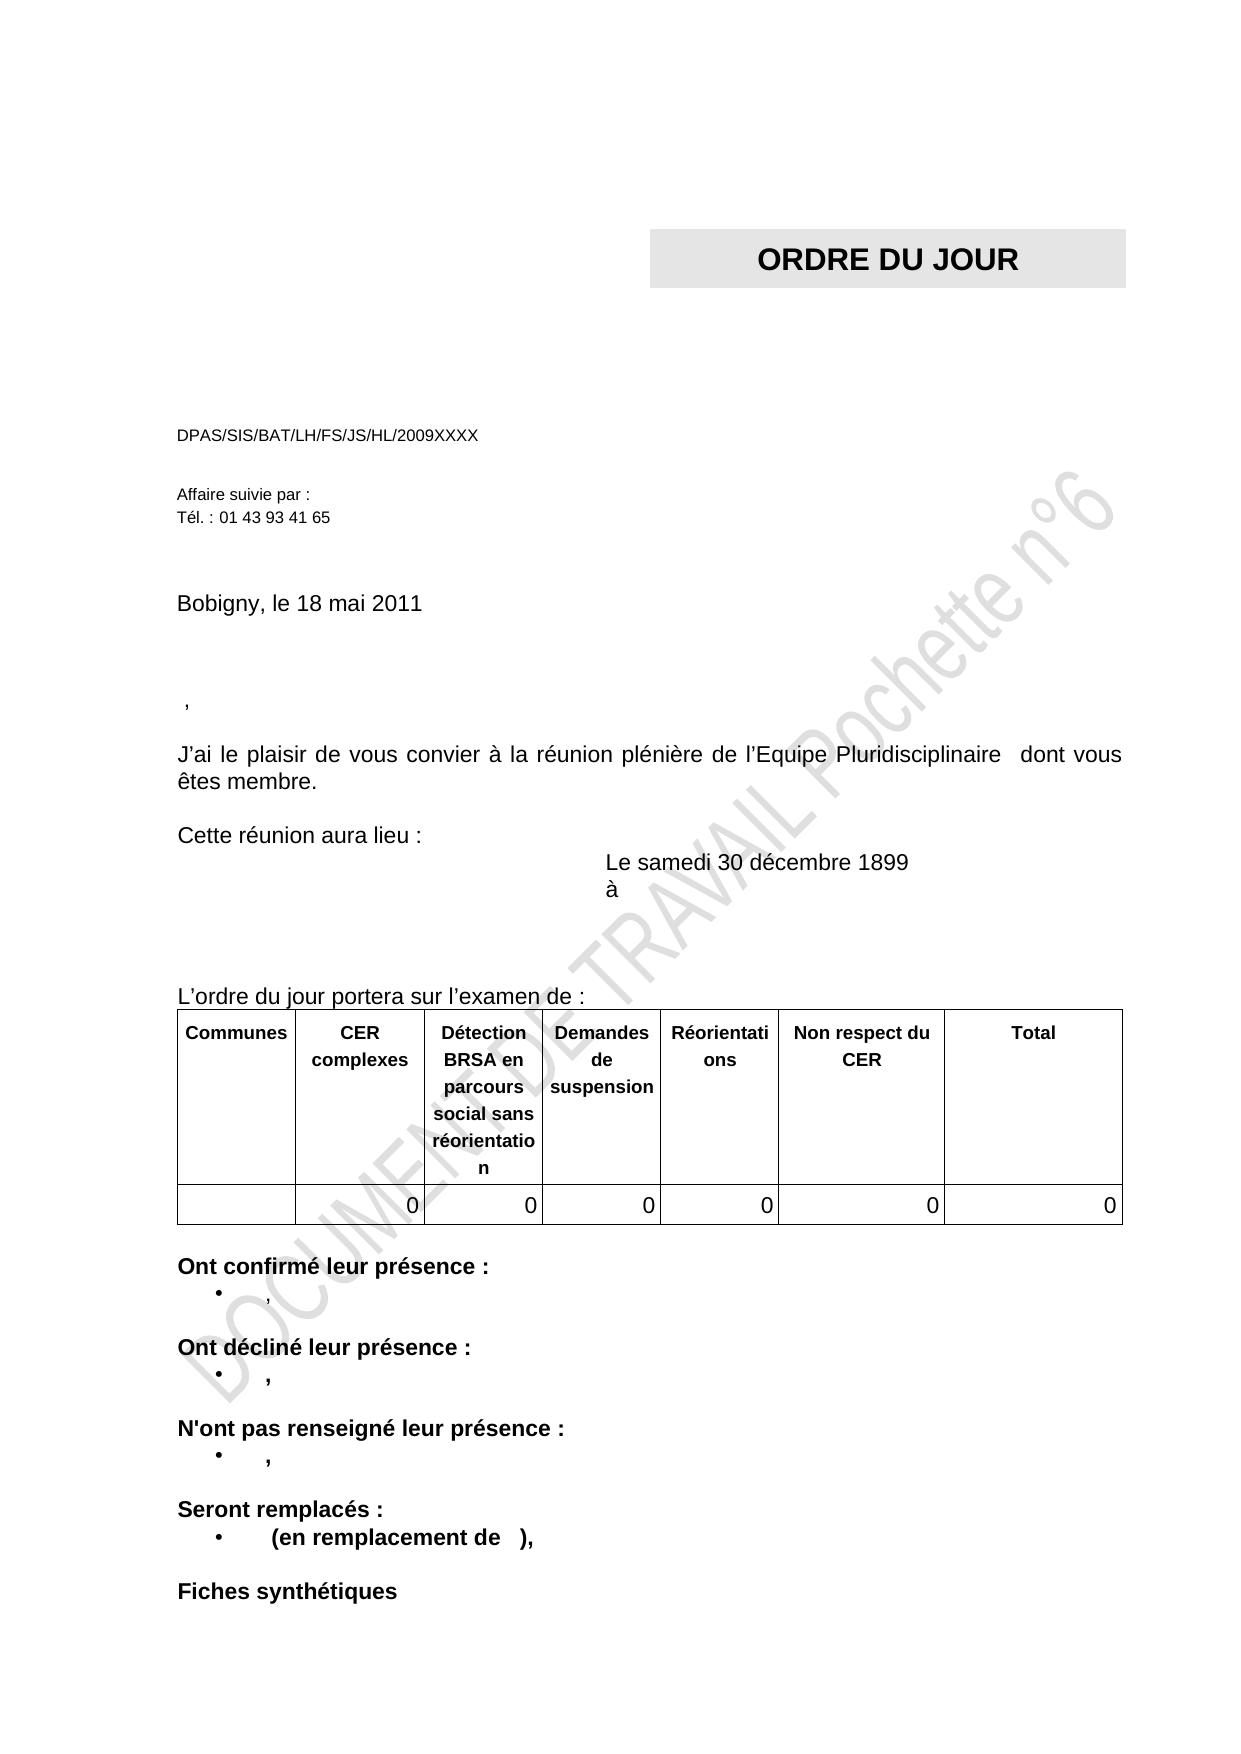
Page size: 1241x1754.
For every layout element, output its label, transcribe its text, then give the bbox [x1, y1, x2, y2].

text [761, 821, 1122, 848]
list , [215, 1360, 241, 1387]
table_cell [296, 1185, 384, 1224]
text Le samedi 30 décembre 1899 [739, 848, 1122, 875]
text Ont confirmé leur présence : [177, 1252, 329, 1279]
table_cell 0 [425, 1185, 542, 1224]
text J’ai le plaisir de vous convier à la réunion plénière de l’Equipe Pluridisciplinaire dont vous êtes membre. [822, 740, 1122, 794]
table_header Réorientations [661, 1010, 778, 1184]
table_cell [650, 321, 1126, 380]
text L’ordre du jour portera sur l’examen de : [177, 982, 1122, 1009]
table_cell [177, 555, 621, 590]
text [686, 875, 721, 895]
text à [605, 875, 717, 902]
table_cell [650, 555, 1126, 590]
table_cell [650, 313, 1126, 321]
table_cell 0 [543, 1185, 660, 1224]
table_cell DPAS/SIS/BAT/LH/FS/JS/HL/2009XXXX [177, 424, 621, 469]
table_cell [177, 469, 621, 482]
text Le samedi 30 décembre 1899 [605, 848, 709, 875]
table_cell 01 43 93 41 65 [219, 505, 621, 554]
list , [245, 1360, 1122, 1387]
table_header Demandes de suspension [543, 1010, 660, 1184]
text [871, 686, 1122, 713]
text , [177, 686, 870, 713]
table_cell [650, 396, 1126, 554]
text Ont décliné leur présence : [241, 1333, 282, 1351]
table_cell [650, 288, 1126, 313]
text N'ont pas renseigné leur présence : [177, 1414, 1122, 1442]
table_cell Bobigny, le 18 mai 2011 [177, 590, 1126, 657]
table_cell 0 [379, 1185, 424, 1224]
table_cell [650, 380, 1126, 396]
list [274, 1279, 1122, 1306]
text Fiches synthétiques [177, 1577, 1122, 1604]
text Ont confirmé leur présence : [357, 1252, 1122, 1279]
table_header Non respect du CER [779, 1010, 944, 1184]
table_cell Tél. : [177, 505, 219, 554]
table_cell [981, 581, 1000, 590]
table_cell Affaire suivie par : [177, 482, 315, 505]
text Le samedi 30 décembre 1899 [704, 848, 733, 875]
table_cell [1025, 538, 1050, 554]
text Ont décliné leur présence : [242, 1333, 1122, 1360]
table_cell [315, 482, 621, 505]
list , [215, 1442, 1122, 1469]
text Ont décliné leur présence : [177, 1333, 234, 1360]
text Ont décliné leur présence : [192, 1343, 235, 1360]
table_header Communes [178, 1010, 295, 1184]
text Seront remplacés : [177, 1496, 1122, 1523]
list , [215, 1279, 280, 1306]
table_cell 0 [945, 1185, 1122, 1224]
table_cell [371, 1188, 407, 1224]
table_header CER complexes [296, 1010, 424, 1184]
table_header Total [945, 1010, 1122, 1184]
list (en remplacement de ), [215, 1523, 1122, 1550]
table_cell [178, 1185, 295, 1224]
text J’ai le plaisir de vous convier à la réunion plénière de l’Equipe Pluridisciplinaire dont vous êtes membre. [177, 740, 829, 794]
text Cette réunion aura lieu : [177, 821, 776, 848]
table_cell 0 [779, 1185, 944, 1224]
text [719, 875, 1122, 902]
table_header Détection BRSA en parcours social sans réorientation [425, 1010, 542, 1184]
table_header ORDRE DU JOUR [650, 229, 1126, 288]
table_header [621, 229, 650, 590]
table_header [177, 229, 621, 423]
table_cell 0 [661, 1185, 778, 1224]
text Ont confirmé leur présence : [314, 1252, 355, 1276]
